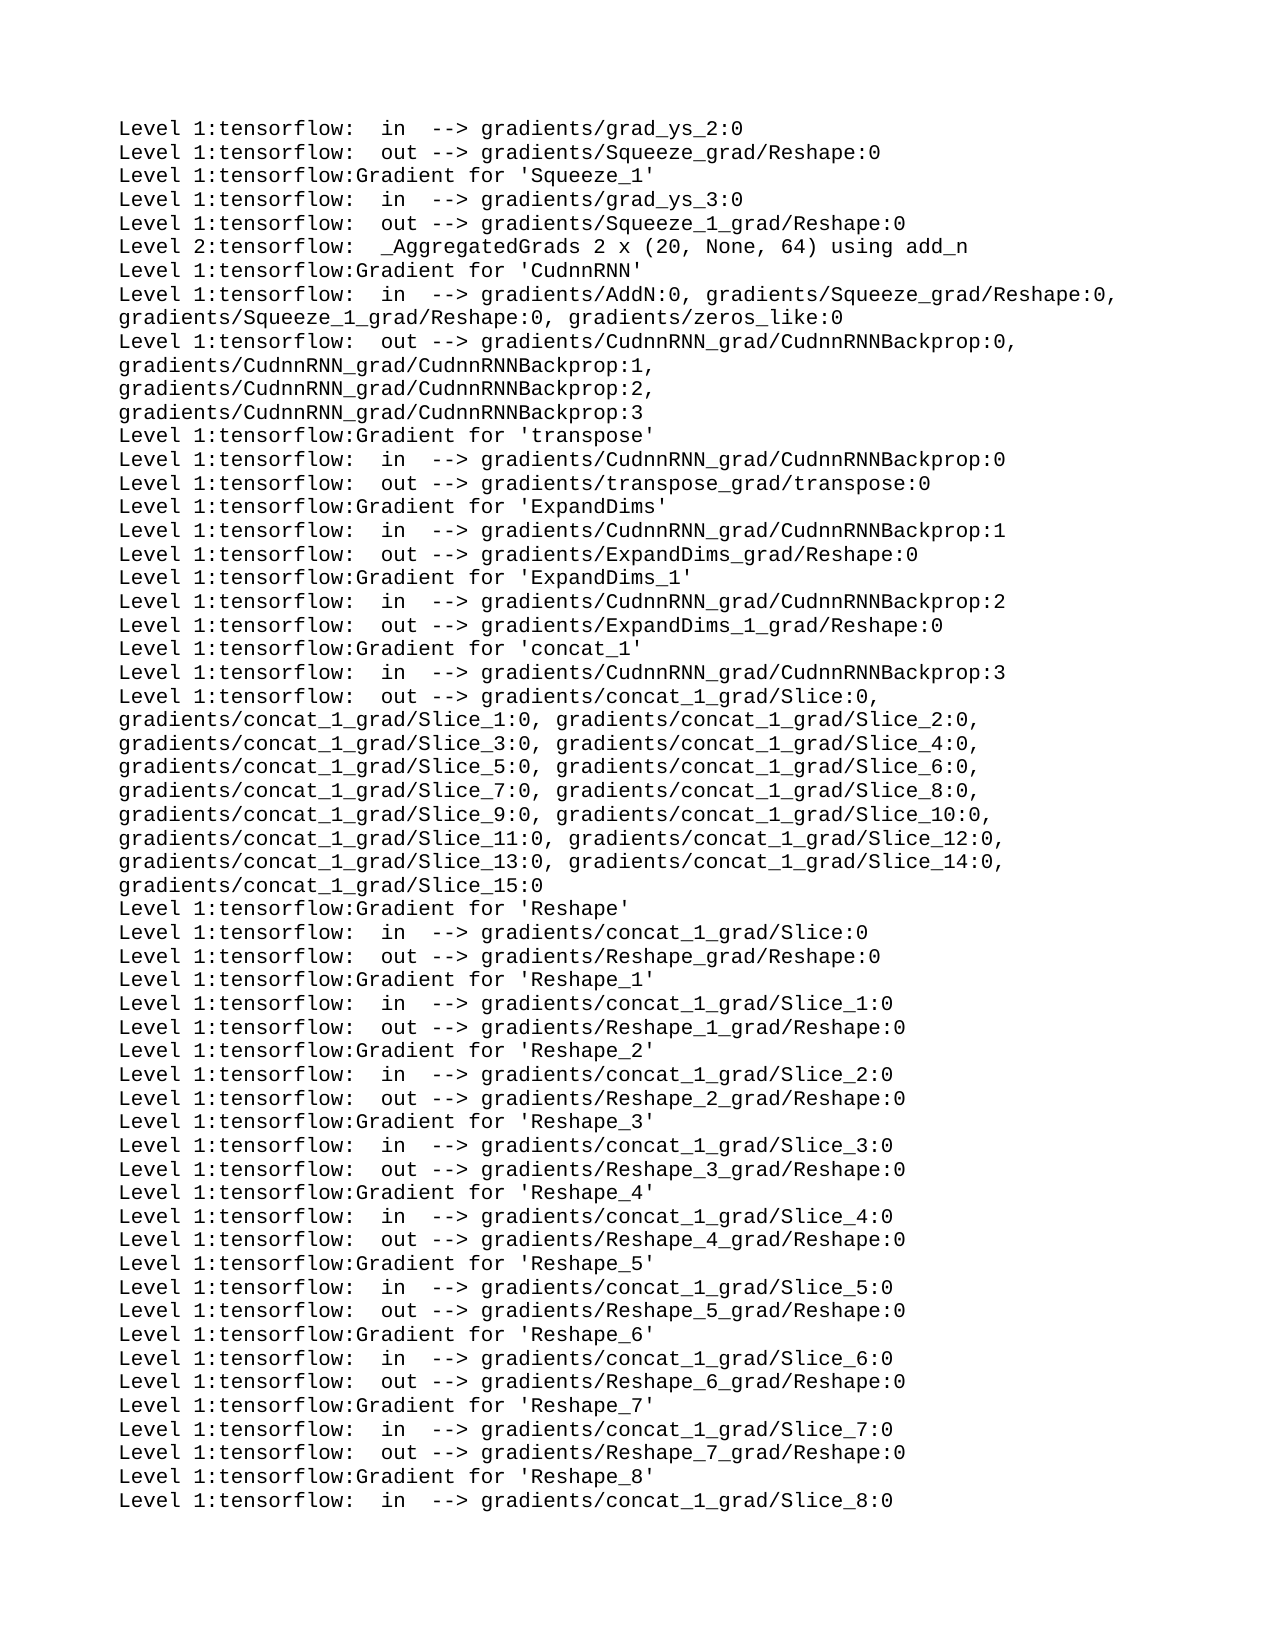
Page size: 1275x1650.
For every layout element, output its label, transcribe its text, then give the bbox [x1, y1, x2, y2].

text Level 1:tensorflow:Gradient for 'Squeeze_1' [118, 165, 1157, 189]
text Level 1:tensorflow: in --> gradients/CudnnRNN_grad/CudnnRNNBackprop:2 [118, 591, 1157, 615]
text Level 1:tensorflow:Gradient for 'CudnnRNN' [118, 260, 1157, 284]
text Level 2:tensorflow: _AggregatedGrads 2 x (20, None, 64) using add_n [118, 236, 1157, 260]
text Level 1:tensorflow:Gradient for 'transpose' [118, 426, 1157, 449]
text Level 1:tensorflow: in --> gradients/concat_1_grad/Slice_1:0 [118, 993, 1157, 1017]
text Level 1:tensorflow: in --> gradients/AddN:0, gradients/Squeeze_grad/Reshape:0, gradients/Squeeze_1_grad/Reshape:0, gradients/zeros_like:0 [118, 284, 1157, 331]
text Level 1:tensorflow: out --> gradients/Squeeze_grad/Reshape:0 [118, 142, 1157, 165]
text Level 1:tensorflow:Gradient for 'concat_1' [118, 638, 1157, 662]
text Level 1:tensorflow: out --> gradients/Reshape_2_grad/Reshape:0 [118, 1088, 1157, 1111]
text Level 1:tensorflow: out --> gradients/concat_1_grad/Slice:0, gradients/concat_1_grad/Slice_1:0, gradients/concat_1_grad/Slice_2:0, gradients/concat_1_grad/Slice_3:0, gradients/concat_1_grad/Slice_4:0, gradients/concat_1_grad/Slice_5:0, gradients/concat_1_grad/Slice_6:0, gradients/concat_1_grad/Slice_7:0, gradients/concat_1_grad/Slice_8:0, gradients/concat_1_grad/Slice_9:0, gradients/concat_1_grad/Slice_10:0, gradients/concat_1_grad/Slice_11:0, gradients/concat_1_grad/Slice_12:0, gradients/concat_1_grad/Slice_13:0, gradients/concat_1_grad/Slice_14:0, gradients/concat_1_grad/Slice_15:0 [118, 686, 1157, 898]
text Level 1:tensorflow: in --> gradients/CudnnRNN_grad/CudnnRNNBackprop:3 [118, 662, 1157, 686]
text Level 1:tensorflow:Gradient for 'Reshape_1' [118, 969, 1157, 993]
text Level 1:tensorflow: in --> gradients/concat_1_grad/Slice_6:0 [118, 1348, 1157, 1371]
text Level 1:tensorflow:Gradient for 'Reshape_7' [118, 1395, 1157, 1419]
text Level 1:tensorflow:Gradient for 'Reshape_3' [118, 1111, 1157, 1135]
text Level 1:tensorflow: out --> gradients/Reshape_6_grad/Reshape:0 [118, 1371, 1157, 1395]
text Level 1:tensorflow:Gradient for 'Reshape_4' [118, 1182, 1157, 1206]
text Level 1:tensorflow: out --> gradients/Reshape_1_grad/Reshape:0 [118, 1017, 1157, 1040]
text Level 1:tensorflow: out --> gradients/Reshape_grad/Reshape:0 [118, 946, 1157, 969]
text Level 1:tensorflow: in --> gradients/concat_1_grad/Slice_4:0 [118, 1206, 1157, 1229]
text Level 1:tensorflow: in --> gradients/concat_1_grad/Slice_8:0 [118, 1489, 1157, 1513]
text Level 1:tensorflow: in --> gradients/CudnnRNN_grad/CudnnRNNBackprop:1 [118, 520, 1157, 544]
text Level 1:tensorflow: in --> gradients/CudnnRNN_grad/CudnnRNNBackprop:0 [118, 449, 1157, 473]
text Level 1:tensorflow:Gradient for 'Reshape_5' [118, 1253, 1157, 1277]
text Level 1:tensorflow: out --> gradients/ExpandDims_grad/Reshape:0 [118, 544, 1157, 567]
text Level 1:tensorflow: out --> gradients/ExpandDims_1_grad/Reshape:0 [118, 615, 1157, 638]
text Level 1:tensorflow: out --> gradients/CudnnRNN_grad/CudnnRNNBackprop:0, gradients/CudnnRNN_grad/CudnnRNNBackprop:1, gradients/CudnnRNN_grad/CudnnRNNBackprop:2, gradients/CudnnRNN_grad/CudnnRNNBackprop:3 [118, 331, 1157, 426]
text Level 1:tensorflow: out --> gradients/Reshape_5_grad/Reshape:0 [118, 1300, 1157, 1324]
text Level 1:tensorflow: in --> gradients/concat_1_grad/Slice_2:0 [118, 1064, 1157, 1088]
text Level 1:tensorflow: out --> gradients/Reshape_3_grad/Reshape:0 [118, 1158, 1157, 1182]
text Level 1:tensorflow:Gradient for 'Reshape' [118, 898, 1157, 922]
text Level 1:tensorflow: in --> gradients/grad_ys_3:0 [118, 189, 1157, 213]
text Level 1:tensorflow:Gradient for 'Reshape_6' [118, 1324, 1157, 1348]
text Level 1:tensorflow: out --> gradients/Reshape_4_grad/Reshape:0 [118, 1229, 1157, 1253]
text Level 1:tensorflow:Gradient for 'ExpandDims_1' [118, 567, 1157, 591]
text Level 1:tensorflow: in --> gradients/concat_1_grad/Slice_3:0 [118, 1135, 1157, 1158]
text Level 1:tensorflow:Gradient for 'Reshape_2' [118, 1040, 1157, 1064]
text Level 1:tensorflow: out --> gradients/Reshape_7_grad/Reshape:0 [118, 1442, 1157, 1466]
text Level 1:tensorflow: in --> gradients/concat_1_grad/Slice_7:0 [118, 1419, 1157, 1442]
text Level 1:tensorflow: out --> gradients/transpose_grad/transpose:0 [118, 473, 1157, 496]
text Level 1:tensorflow:Gradient for 'ExpandDims' [118, 496, 1157, 520]
text Level 1:tensorflow: in --> gradients/grad_ys_2:0 [118, 118, 1157, 142]
text Level 1:tensorflow: in --> gradients/concat_1_grad/Slice:0 [118, 922, 1157, 946]
text Level 1:tensorflow: in --> gradients/concat_1_grad/Slice_5:0 [118, 1277, 1157, 1300]
text Level 1:tensorflow: out --> gradients/Squeeze_1_grad/Reshape:0 [118, 213, 1157, 236]
text Level 1:tensorflow:Gradient for 'Reshape_8' [118, 1466, 1157, 1489]
